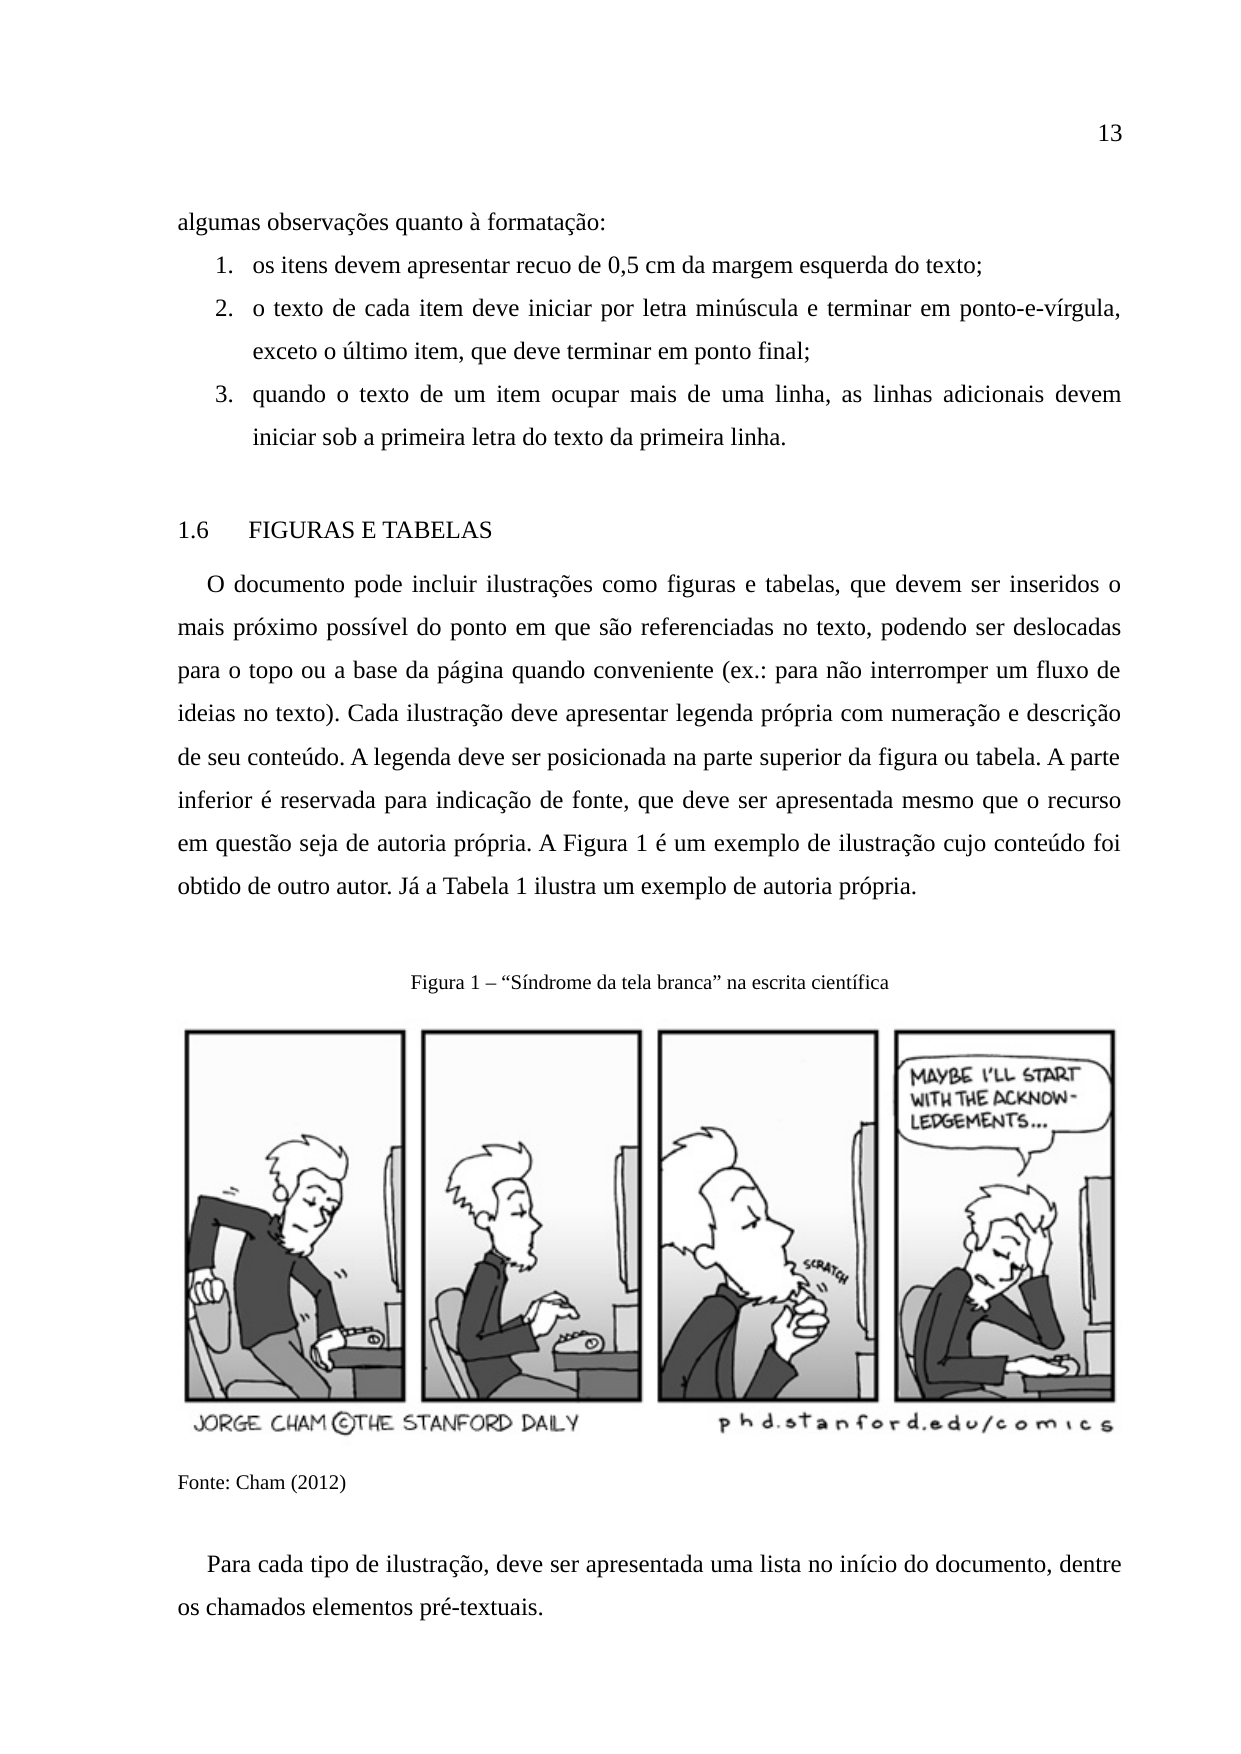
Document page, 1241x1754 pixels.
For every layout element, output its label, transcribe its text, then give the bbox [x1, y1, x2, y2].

text Para cada tipo de ilustração, deve ser apresentada uma lista no início do documento, dentre os chamados elementos pré-textuais. [177, 1549, 1122, 1621]
text [177, 994, 1122, 1018]
text algumas observações quanto à formatação: [177, 207, 1122, 235]
list o texto de cada item deve iniciar por letra minúscula e terminar em ponto-e-vírgula, exceto o último item, que deve terminar em ponto final; [215, 293, 1122, 365]
list os itens devem apresentar recuo de 0,5 cm da margem esquerda do texto; [215, 250, 1122, 278]
text [177, 957, 1122, 970]
text Fonte: Cham (2012) [177, 1446, 1122, 1494]
text O documento pode incluir ilustrações como figuras e tabelas, que devem ser inseridos o mais próximo possível do ponto em que são referenciadas no texto, podendo ser deslocadas para o topo ou a base da página quando conveniente (ex.: para não interromper um fluxo de ideias no texto). Cada ilustração deve apresentar legenda própria com numeração e descrição de seu conteúdo. A legenda deve ser posicionada na parte superior da figura ou tabela. A parte inferior é reservada para indicação de fonte, que deve ser apresentada mesmo que o recurso em questão seja de autoria própria. A Figura 1 é um exemplo de ilustração cujo conteúdo foi obtido de outro autor. Já a Tabela 1 ilustra um exemplo de autoria própria. [177, 569, 1122, 900]
text Figura 1 – “Síndrome da tela branca” na escrita científica [177, 970, 1122, 994]
picture [177, 1018, 1123, 1446]
list quando o texto de um item ocupar mais de uma linha, as linhas adicionais devem iniciar sob a primeira letra do texto da primeira linha. [215, 379, 1122, 451]
subtitle Figuras e Tabelas [177, 515, 1122, 544]
